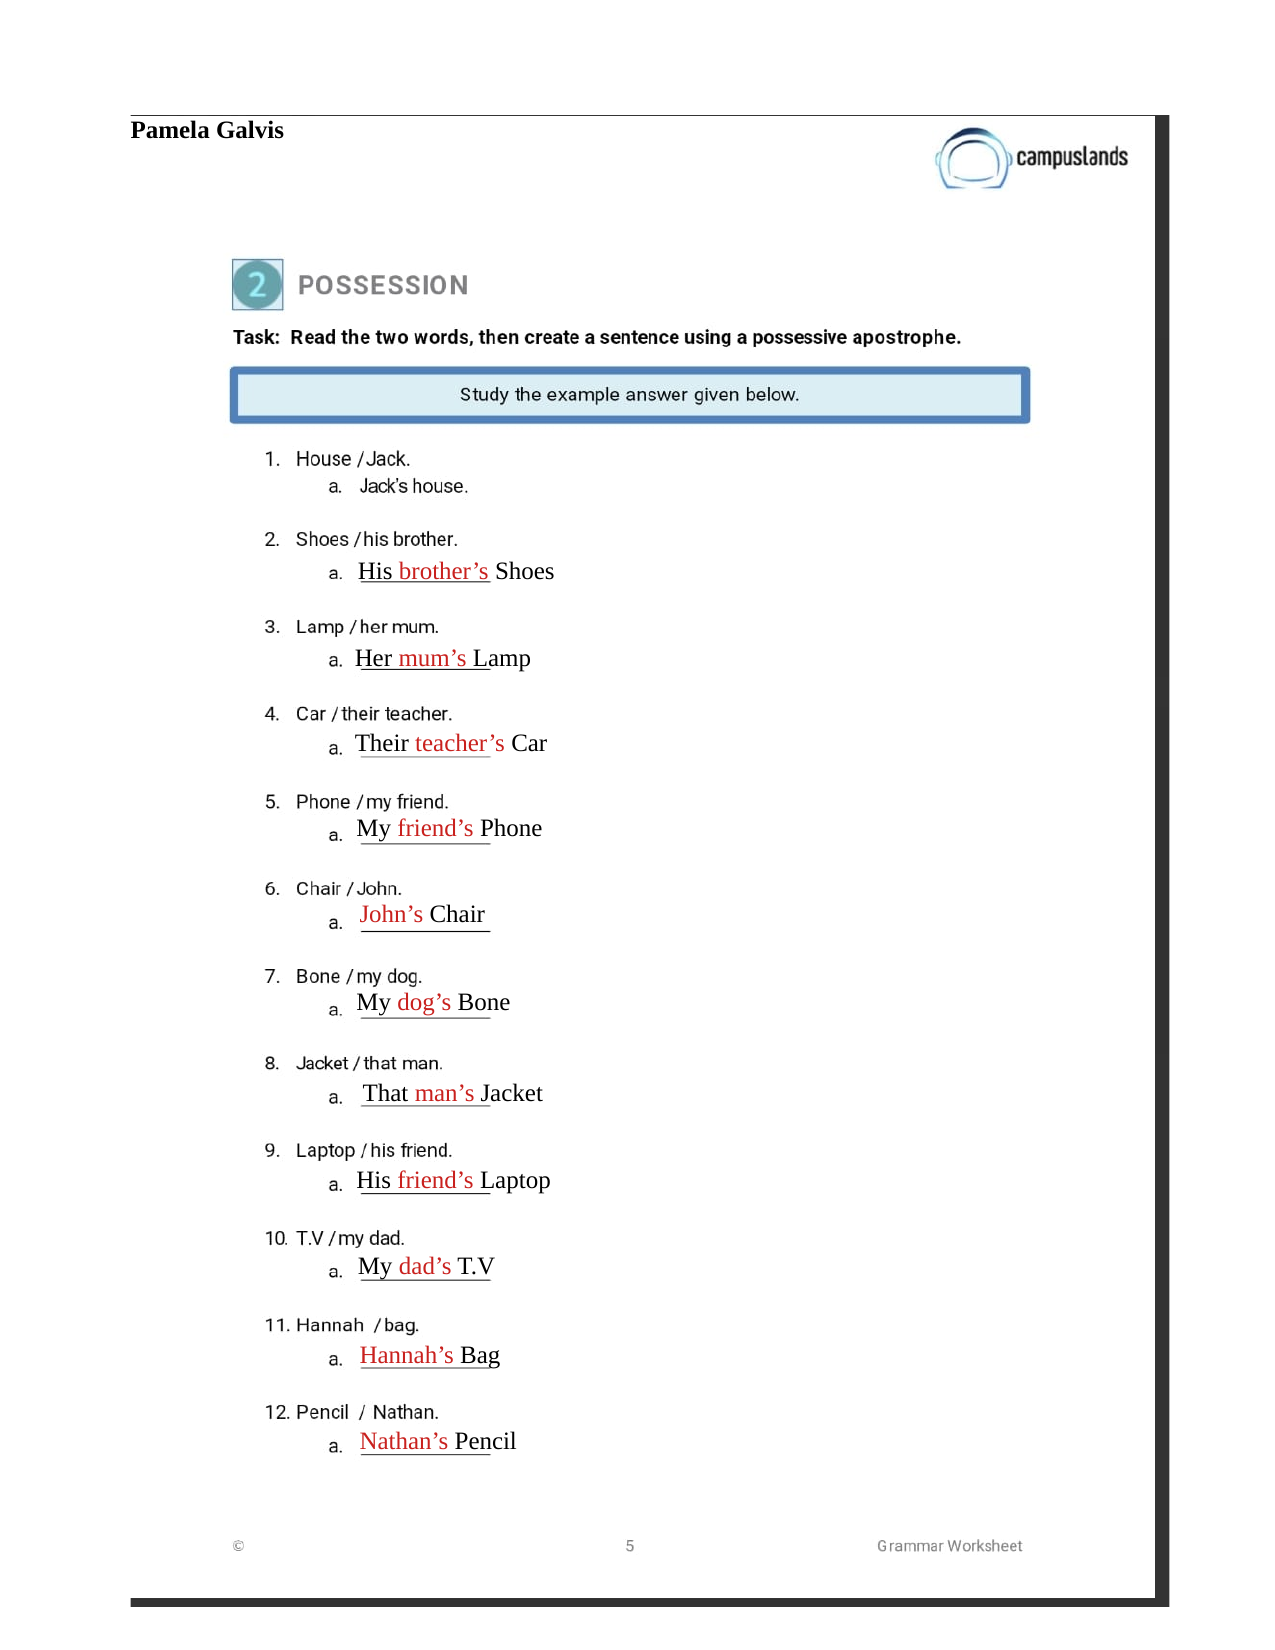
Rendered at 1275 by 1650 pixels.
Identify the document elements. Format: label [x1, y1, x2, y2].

picture [130, 115, 1170, 1607]
